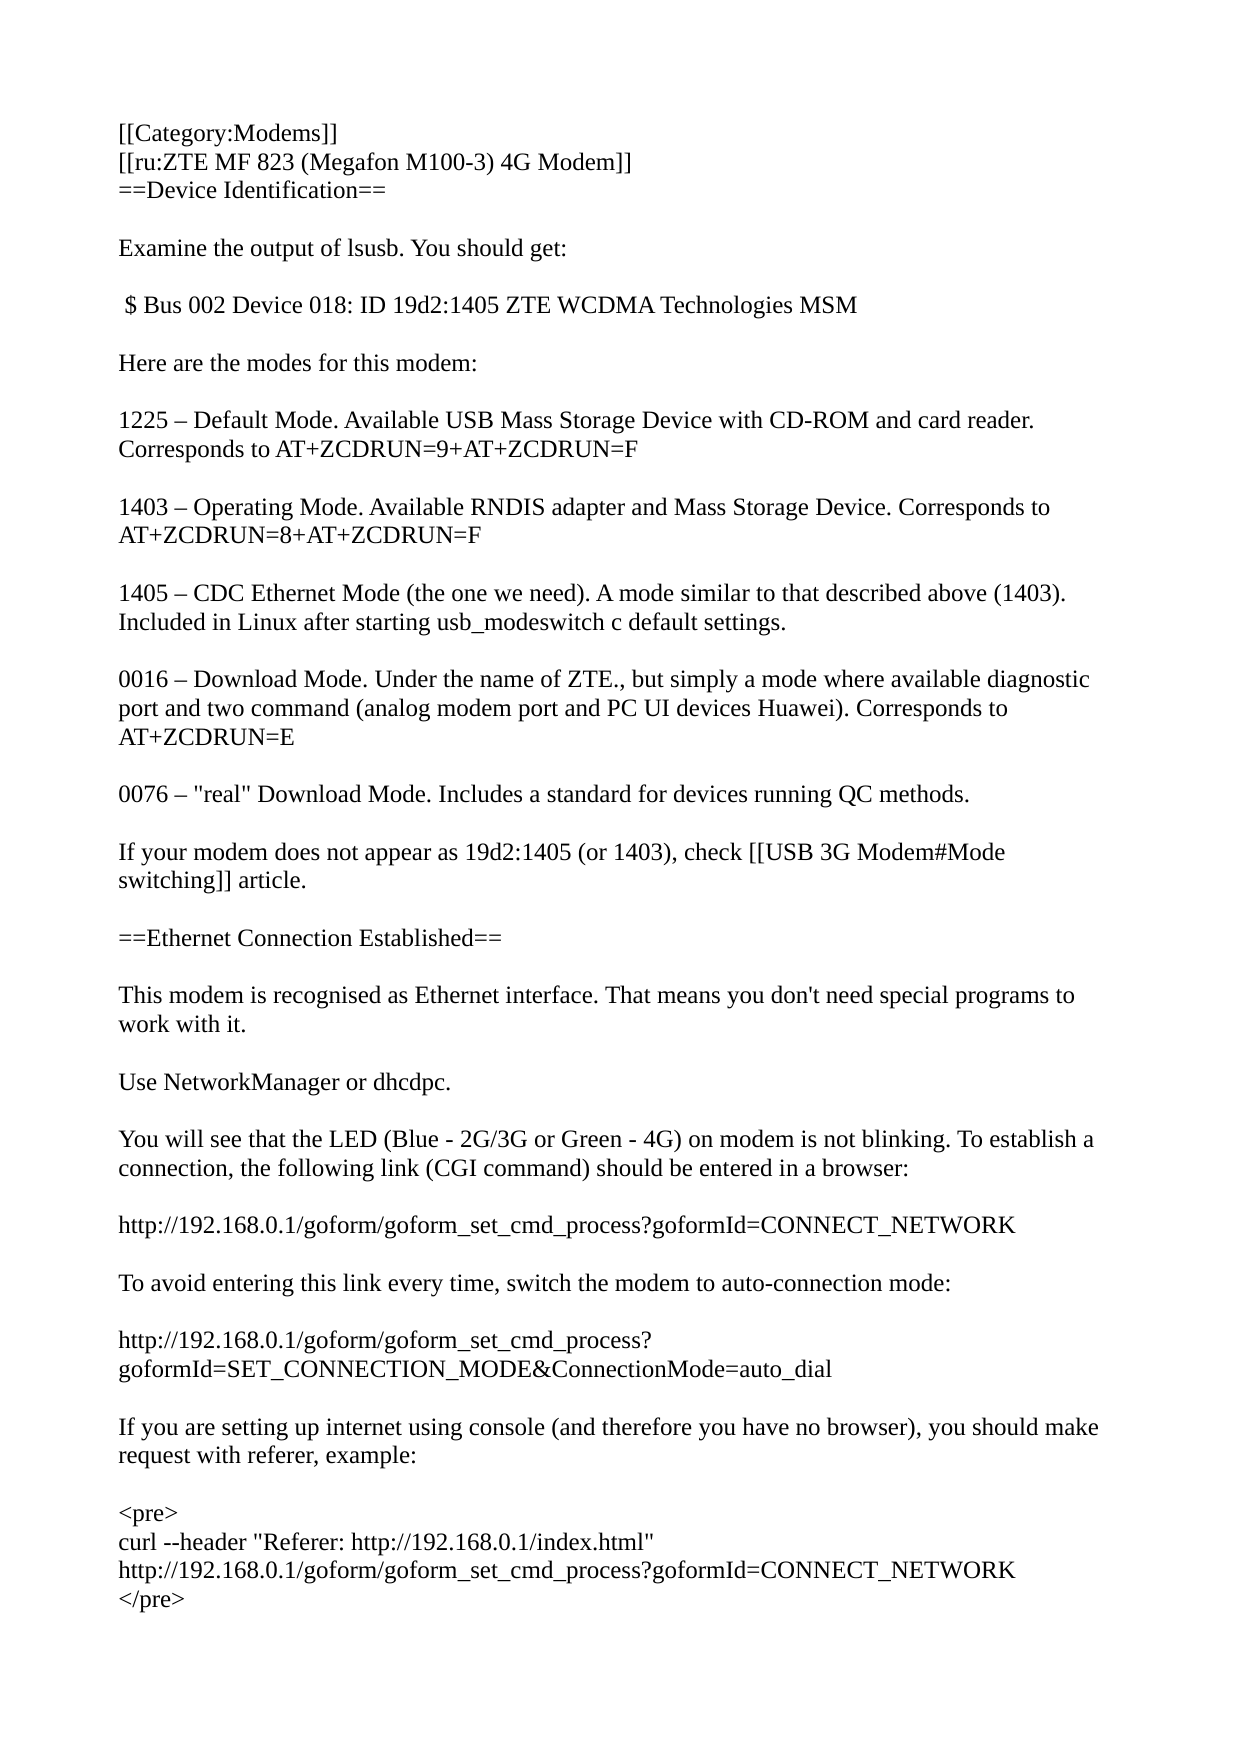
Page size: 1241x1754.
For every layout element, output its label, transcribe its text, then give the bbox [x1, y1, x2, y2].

text $ Bus 002 Device 018: ID 19d2:1405 ZTE WCDMA Technologies MSM [118, 291, 1122, 319]
text If you are setting up internet using console (and therefore you have no browser), you should make request with referer, example: [118, 1412, 1122, 1469]
text Here are the modes for this modem: [118, 348, 1122, 377]
text 1405 – CDC Ethernet Mode (the one we need). A mode similar to that described above (1403). Included in Linux after starting usb_modeswitch c default settings. [118, 578, 1122, 636]
text Use NetworkManager or dhcdpc. [118, 1067, 1122, 1096]
text 1403 – Operating Mode. Available RNDIS adapter and Mass Storage Device. Corresponds to AT+ZCDRUN=8+AT+ZCDRUN=F [118, 492, 1122, 549]
text <pre> [118, 1498, 1122, 1527]
text This modem is recognised as Ethernet interface. That means you don't need special programs to work with it. [118, 981, 1122, 1038]
text [[Category:Modems]] [118, 118, 1122, 147]
text curl --header "Referer: http://192.168.0.1/index.html" http://192.168.0.1/goform/goform_set_cmd_process?goformId=CONNECT_NETWORK [118, 1527, 1122, 1584]
text [[ru:ZTE MF 823 (Megafon M100-3) 4G Modem]] [118, 147, 1122, 176]
text 0016 – Download Mode. Under the name of ZTE., but simply a mode where available diagnostic port and two command (analog modem port and PC UI devices Huawei). Corresponds to AT+ZCDRUN=E [118, 664, 1122, 751]
text http://192.168.0.1/goform/goform_set_cmd_process?goformId=CONNECT_NETWORK [118, 1211, 1122, 1239]
text ==Device Identification== [118, 176, 1122, 204]
text 0076 – "real" Download Mode. Includes a standard for devices running QC methods. [118, 779, 1122, 808]
text To avoid entering this link every time, switch the modem to auto-connection mode: [118, 1268, 1122, 1297]
text If your modem does not appear as 19d2:1405 (or 1403), check [[USB 3G Modem#Mode switching]] article. [118, 837, 1122, 894]
text http://192.168.0.1/goform/goform_set_cmd_process?goformId=SET_CONNECTION_MODE&ConnectionMode=auto_dial [118, 1326, 1122, 1383]
text Examine the output of lsusb. You should get: [118, 233, 1122, 262]
text </pre> [118, 1584, 1122, 1613]
text 1225 – Default Mode. Available USB Mass Storage Device with CD-ROM and card reader. Corresponds to AT+ZCDRUN=9+AT+ZCDRUN=F [118, 406, 1122, 463]
text ==Ethernet Connection Established== [118, 923, 1122, 952]
text You will see that the LED (Blue - 2G/3G or Green - 4G) on modem is not blinking. To establish a connection, the following link (CGI command) should be entered in a browser: [118, 1124, 1122, 1182]
